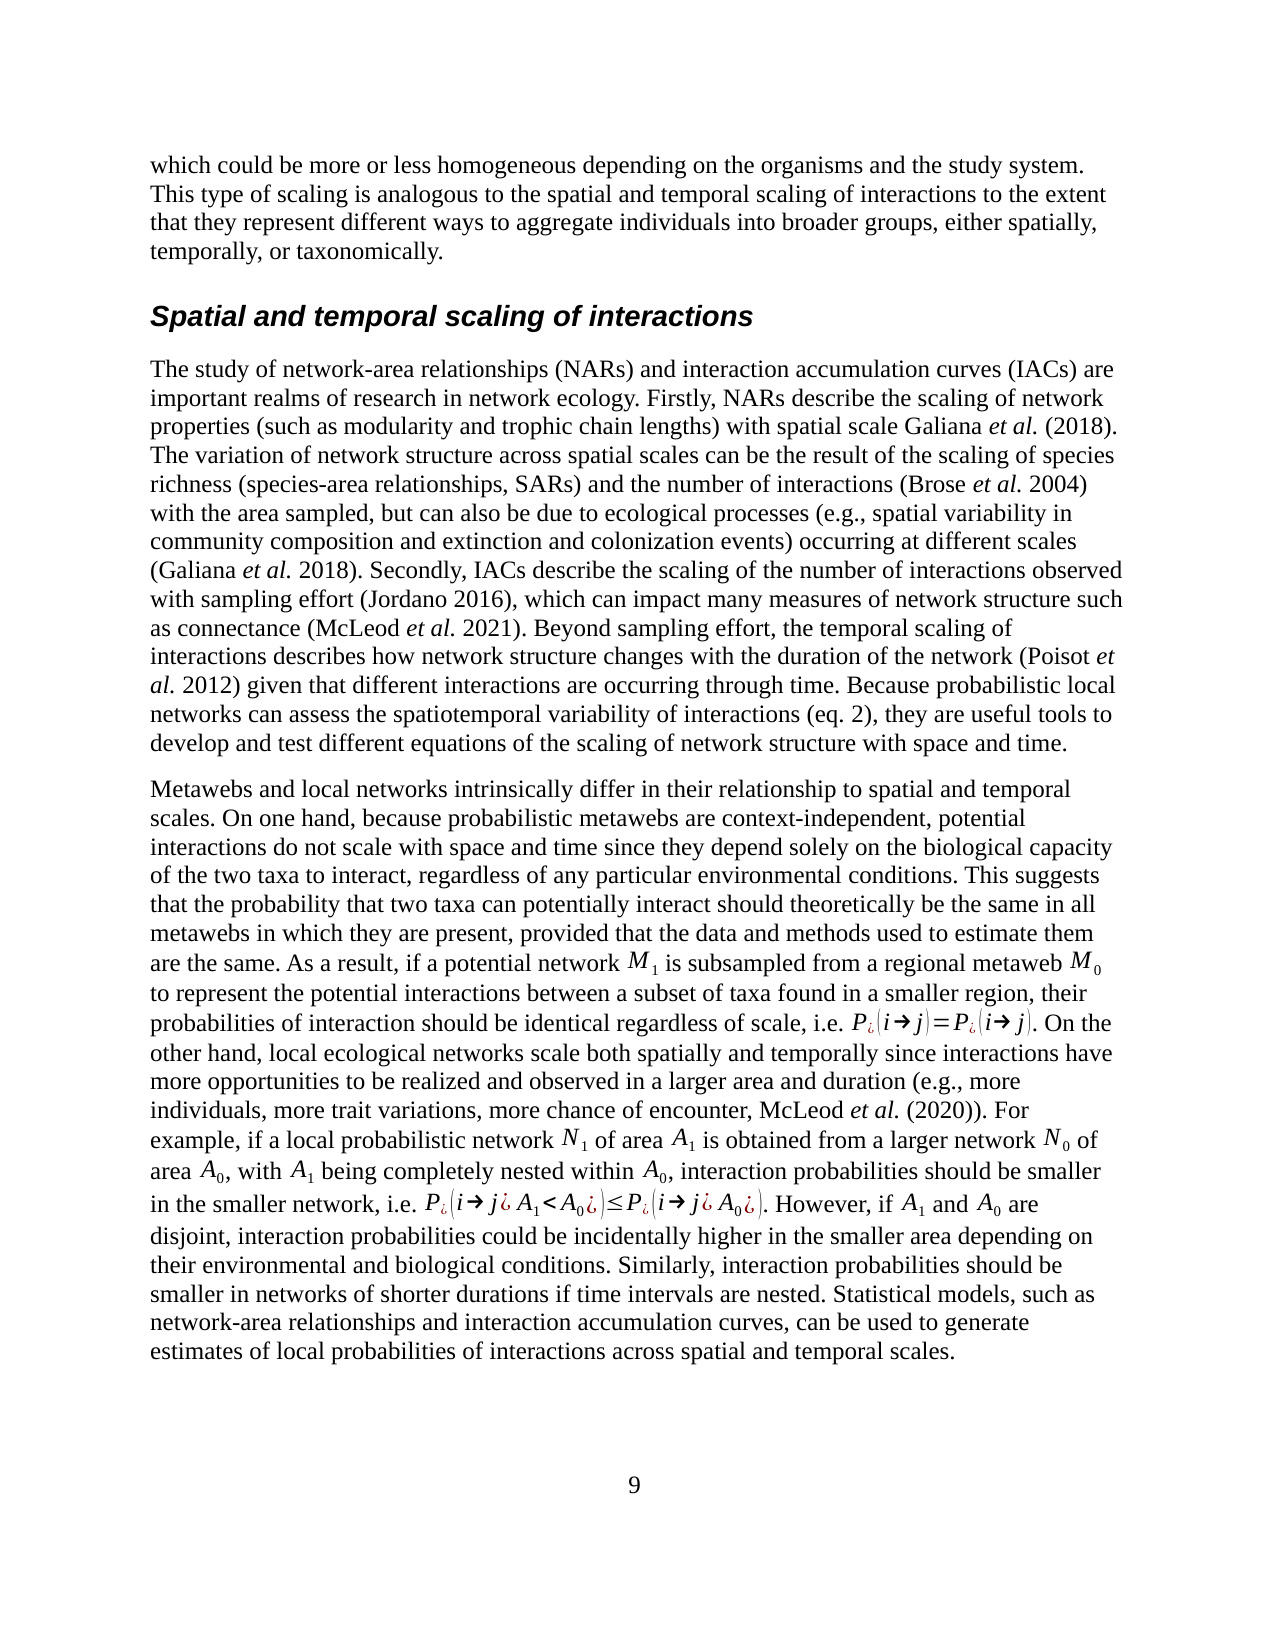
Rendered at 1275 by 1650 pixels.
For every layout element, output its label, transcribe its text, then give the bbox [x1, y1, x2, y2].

subtitle Spatial and temporal scaling of interactions [150, 299, 1125, 332]
text which could be more or less homogeneous depending on the organisms and the study system. This type of scaling is analogous to the spatial and temporal scaling of interactions to the extent that they represent different ways to aggregate individuals into broader groups, either spatially, temporally, or taxonomically. [150, 150, 1125, 265]
text The study of network-area relationships (NARs) and interaction accumulation curves (IACs) are important realms of research in network ecology. Firstly, NARs describe the scaling of network properties (such as modularity and trophic chain lengths) with spatial scale Galiana et al. (2018). The variation of network structure across spatial scales can be the result of the scaling of species richness (species-area relationships, SARs) and the number of interactions (Brose et al. 2004) with the area sampled, but can also be due to ecological processes (e.g., spatial variability in community composition and extinction and colonization events) occurring at different scales (Galiana et al. 2018). Secondly, IACs describe the scaling of the number of interactions observed with sampling effort (Jordano 2016), which can impact many measures of network structure such as connectance (McLeod et al. 2021). Beyond sampling effort, the temporal scaling of interactions describes how network structure changes with the duration of the network (Poisot et al. 2012) given that different interactions are occurring through time. Because probabilistic local networks can assess the spatiotemporal variability of interactions (eq. 2), they are useful tools to develop and test different equations of the scaling of network structure with space and time. [150, 354, 1125, 756]
text Metawebs and local networks intrinsically differ in their relationship to spatial and temporal scales. On one hand, because probabilistic metawebs are context-independent, potential interactions do not scale with space and time since they depend solely on the biological capacity of the two taxa to interact, regardless of any particular environmental conditions. This suggests that the probability that two taxa can potentially interact should theoretically be the same in all metawebs in which they are present, provided that the data and methods used to estimate them are the same. As a result, if a potential network is subsampled from a regional metaweb to represent the potential interactions between a subset of taxa found in a smaller region, their probabilities of interaction should be identical regardless of scale, i.e. . On the other hand, local ecological networks scale both spatially and temporally since interactions have more opportunities to be realized and observed in a larger area and duration (e.g., more individuals, more trait variations, more chance of encounter, McLeod et al. (2020)). For example, if a local probabilistic network of area is obtained from a larger network of area , with being completely nested within , interaction probabilities should be smaller in the smaller network, i.e. . However, if and are disjoint, interaction probabilities could be incidentally higher in the smaller area depending on their environmental and biological conditions. Similarly, interaction probabilities should be smaller in networks of shorter durations if time intervals are nested. Statistical models, such as network-area relationships and interaction accumulation curves, can be used to generate estimates of local probabilities of interactions across spatial and temporal scales. [150, 774, 1125, 1365]
